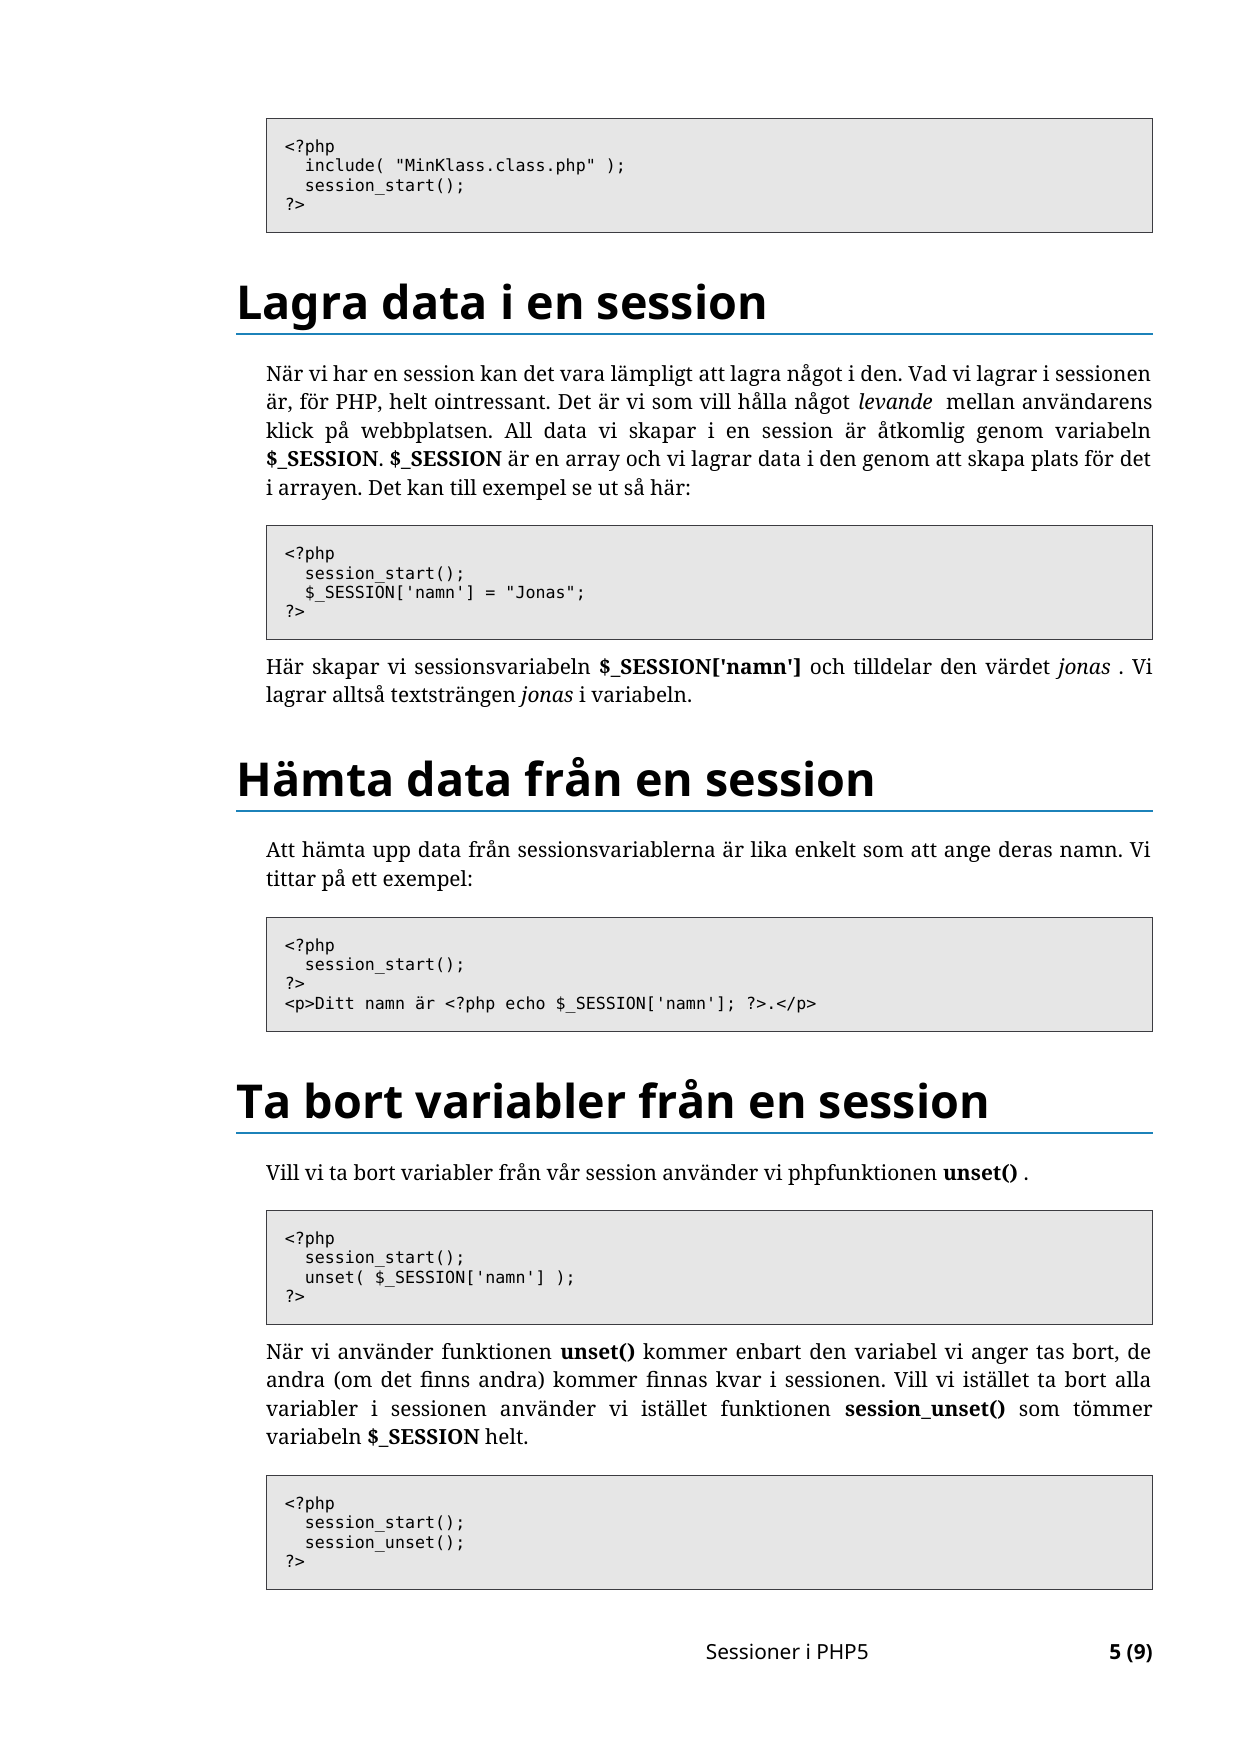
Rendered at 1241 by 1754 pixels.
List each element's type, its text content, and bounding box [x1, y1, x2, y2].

list <?php session_start(); $_SESSION['namn'] = "Jonas"; ?> [267, 526, 1152, 639]
text När vi har en session kan det vara lämpligt att lagra något i den. Vad vi lagrar i sessionen är, för PHP, helt ointressant. Det är vi som vill hålla något levande mellan användarens klick på webbplatsen. All data vi skapar i en session är åtkomlig genom variabeln $_SESSION. $_SESSION är en array och vi lagrar data i den genom att skapa plats för det i arrayen. Det kan till exempel se ut så här: [266, 359, 1153, 501]
text Här skapar vi sessionsvariabeln $_SESSION['namn'] och tilldelar den värdet jonas . Vi lagrar alltså textsträngen jonas i variabeln. [266, 652, 1153, 709]
list <?php include( "MinKlass.class.php" ); session_start(); ?> [267, 119, 1152, 232]
text Vill vi ta bort variabler från vår session använder vi phpfunktionen unset() . [266, 1158, 1153, 1186]
list <?php session_start(); ?> <p>Ditt namn är <?php echo $_SESSION['namn']; ?>.</p> [267, 918, 1152, 1031]
subtitle Ta bort variabler från en session [236, 1068, 1153, 1132]
subtitle Lagra data i en session [236, 270, 1153, 333]
text När vi använder funktionen unset() kommer enbart den variabel vi anger tas bort, de andra (om det finns andra) kommer finnas kvar i sessionen. Vill vi istället ta bort alla variabler i sessionen använder vi istället funktionen session_unset() som tömmer variabeln $_SESSION helt. [266, 1337, 1153, 1451]
text Att hämta upp data från sessionsvariablerna är lika enkelt som att ange deras namn. Vi tittar på ett exempel: [266, 836, 1153, 892]
subtitle Hämta data från en session [236, 746, 1153, 810]
list <?php session_start(); session_unset(); ?> [267, 1476, 1152, 1589]
list <?php session_start(); unset( $_SESSION['namn'] ); ?> [267, 1211, 1152, 1324]
